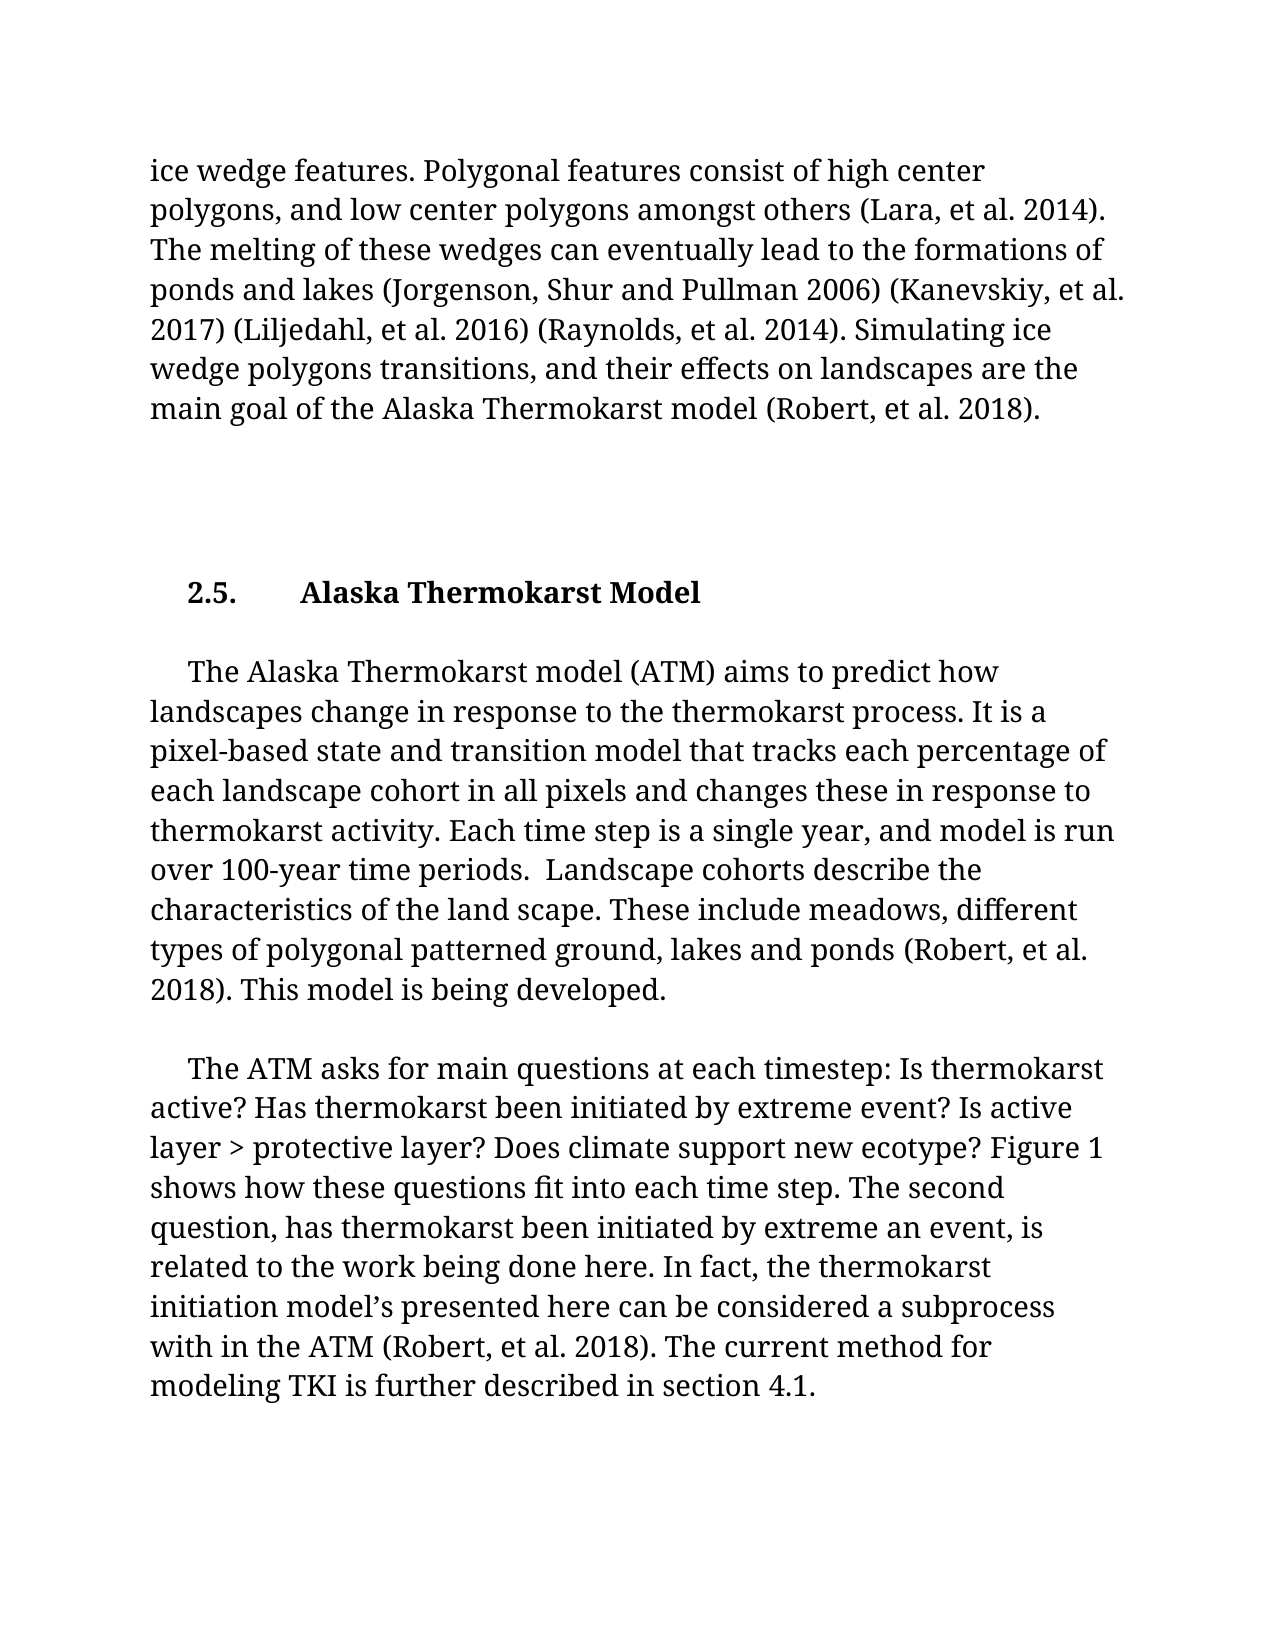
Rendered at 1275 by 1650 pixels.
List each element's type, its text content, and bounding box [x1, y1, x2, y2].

text The ATM asks for main questions at each timestep: Is thermokarst active? Has thermokarst been initiated by extreme event? Is active layer > protective layer? Does climate support new ecotype? Figure 1 shows how these questions fit into each time step. The second question, has thermokarst been initiated by extreme an event, is related to the work being done here. In fact, the thermokarst initiation model’s presented here can be considered a subprocess with in the ATM[ CITATION Rob18 \l 1033 ]. The current method for modeling TKI is further described in section 4.1. [150, 1048, 1125, 1405]
text The Alaska Thermokarst model (ATM) aims to predict how landscapes change in response to the thermokarst process. It is a pixel-based state and transition model that tracks each percentage of each landscape cohort in all pixels and changes these in response to thermokarst activity. Each time step is a single year, and model is run over 100-year time periods. Landscape cohorts describe the characteristics of the land scape. These include meadows, different types of polygonal patterned ground, lakes and ponds [ CITATION Rob18 \l 1033 ]. This model is being developed. [150, 651, 1125, 1008]
subtitle Alaska Thermokarst Model [187, 572, 1125, 612]
text Thermokarst describes the melting of ground ice, and the features this process creates [ CITATION Far16 \l 1033 ] [ CITATION P16_Kan17 \l 1033 ]. This process is caused by disturbances to the ground surface and accelerated by increasing thaw in permafrost [ CITATION Jor06 \l 1033 ][ CITATION Far16 \l 1033 ][ CITATION P16_Kan17 \l 1033 ][ CITATION Jor15 \l 1033 ][ CITATION Ray14 \l 1033 ]. One type of thermokarst is polygonal patterned ground formed by the melting of ice wedge features. Polygonal features consist of high center polygons, and low center polygons amongst others[ CITATION Lar \l 1033 ]. The melting of these wedges can eventually lead to the formations of ponds and lakes [ CITATION Jor06 \l 1033 ][ CITATION P16_Kan17 \l 1033 ] [ CITATION Lil16 \l 1033 ][ CITATION Ray14 \l 1033 ]. Simulating ice wedge polygons transitions, and their effects on landscapes are the main goal of the Alaska Thermokarst model [ CITATION Rob18 \l 1033 ]. [150, 150, 1125, 428]
